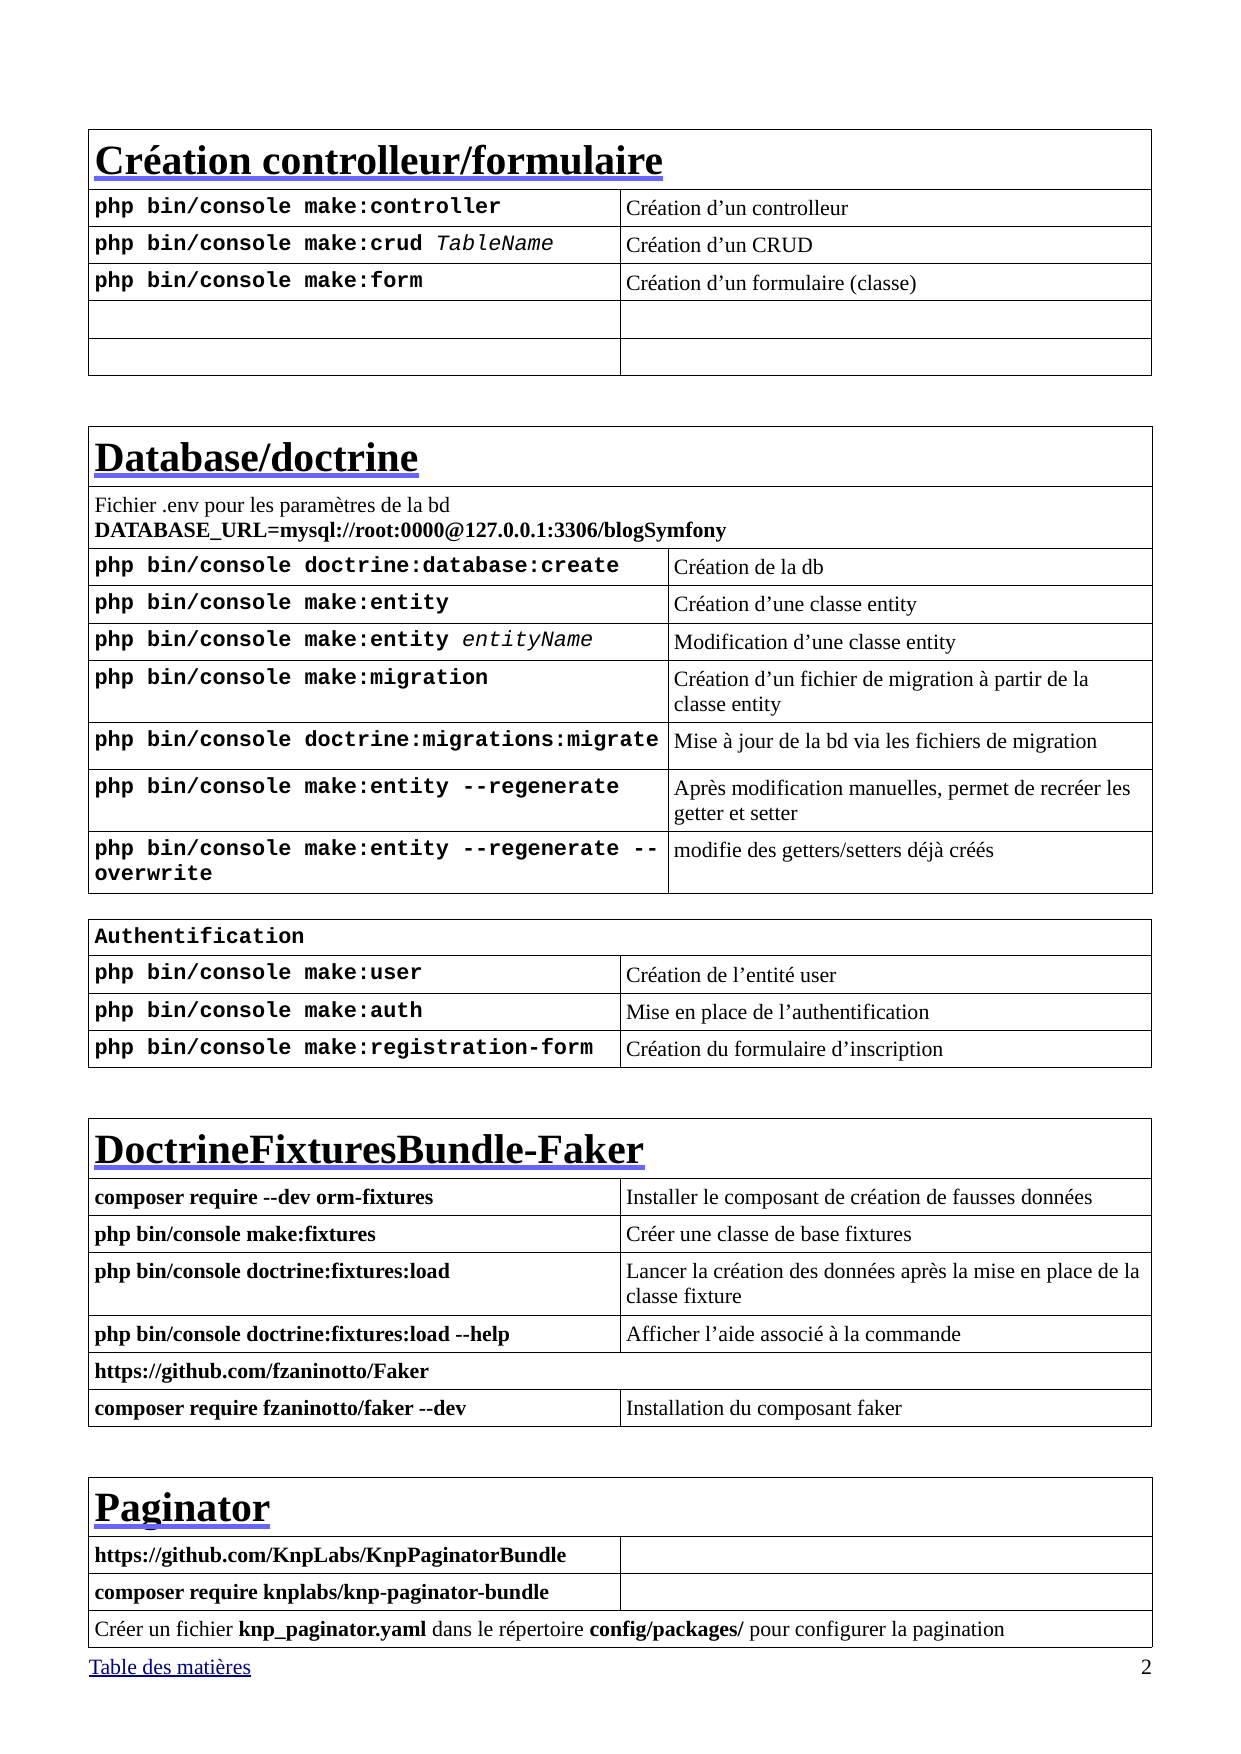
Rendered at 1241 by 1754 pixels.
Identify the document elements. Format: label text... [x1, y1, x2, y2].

table_cell [621, 301, 1151, 338]
table_cell php bin/console doctrine:fixtures:load --help [89, 1316, 620, 1352]
table_cell php bin/console doctrine:database:create [89, 549, 668, 585]
table_cell Installer le composant de création de fausses données [621, 1179, 1151, 1215]
table_cell php bin/console doctrine:migrations:migrate [89, 723, 668, 769]
table_cell Création d’un fichier de migration à partir de la classe entity [669, 661, 1152, 722]
table_cell php bin/console make:user [89, 956, 620, 992]
table_header Paginator [89, 1478, 1152, 1536]
table_cell composer require --dev orm-fixtures [89, 1179, 620, 1215]
table_cell Installation du composant faker [621, 1390, 1151, 1426]
table_header Authentification [89, 920, 1151, 955]
table_cell modifie des getters/setters déjà créés [669, 832, 1152, 893]
table_cell Création de l’entité user [621, 956, 1151, 992]
table_cell Créer un fichier knp_paginator.yaml dans le répertoire config/packages/ pour configurer la pagination [89, 1611, 1152, 1647]
table_cell [89, 339, 620, 375]
table_cell Création d’une classe entity [669, 586, 1152, 622]
table_cell composer require knplabs/knp-paginator-bundle [89, 1574, 620, 1610]
table_header Création controlleur/formulaire [89, 130, 1151, 189]
table_cell https://github.com/KnpLabs/KnpPaginatorBundle [89, 1537, 620, 1573]
table_cell Après modification manuelles, permet de recréer les getter et setter [669, 770, 1152, 831]
table_cell Création d’un formulaire (classe) [621, 264, 1151, 300]
table_cell php bin/console make:entity [89, 586, 668, 622]
table_cell Afficher l’aide associé à la commande [621, 1316, 1151, 1352]
table_cell Mise à jour de la bd via les fichiers de migration [669, 723, 1152, 769]
table_cell php bin/console make:registration-form [89, 1031, 620, 1067]
table_cell Création du formulaire d’inscription [621, 1031, 1151, 1067]
table_cell php bin/console doctrine:fixtures:load [89, 1253, 620, 1314]
table_cell php bin/console make:entity entityName [89, 624, 668, 659]
table_cell Lancer la création des données après la mise en place de la classe fixture [621, 1253, 1151, 1314]
table_cell Création d’un controlleur [621, 190, 1151, 226]
table_header DoctrineFixturesBundle-Faker [89, 1119, 1151, 1178]
table_cell php bin/console make:controller [89, 190, 620, 226]
table_cell php bin/console make:fixtures [89, 1216, 620, 1252]
table_cell [621, 1574, 1152, 1610]
table_cell https://github.com/fzaninotto/Faker [89, 1353, 1151, 1389]
table_cell Fichier .env pour les paramètres de la bd DATABASE_URL=mysql://root:0000@127.0.0.1:3306/blogSymfony [89, 487, 1152, 548]
table_cell [621, 339, 1151, 375]
table_cell php bin/console make:entity --regenerate --overwrite [89, 832, 668, 893]
table_cell [621, 1537, 1152, 1573]
table_cell Création d’un CRUD [621, 227, 1151, 263]
table_cell Créer une classe de base fixtures [621, 1216, 1151, 1252]
table_cell php bin/console make:migration [89, 661, 668, 722]
table_header Database/doctrine [89, 427, 1152, 486]
table_cell [89, 301, 620, 338]
table_cell php bin/console make:crud TableName [89, 227, 620, 263]
table_cell php bin/console make:auth [89, 994, 620, 1030]
table_cell php bin/console make:form [89, 264, 620, 300]
table_cell php bin/console make:entity --regenerate [89, 770, 668, 831]
table_cell composer require fzaninotto/faker --dev [89, 1390, 620, 1426]
table_cell Création de la db [669, 549, 1152, 585]
table_cell Modification d’une classe entity [669, 624, 1152, 659]
table_cell Mise en place de l’authentification [621, 994, 1151, 1030]
